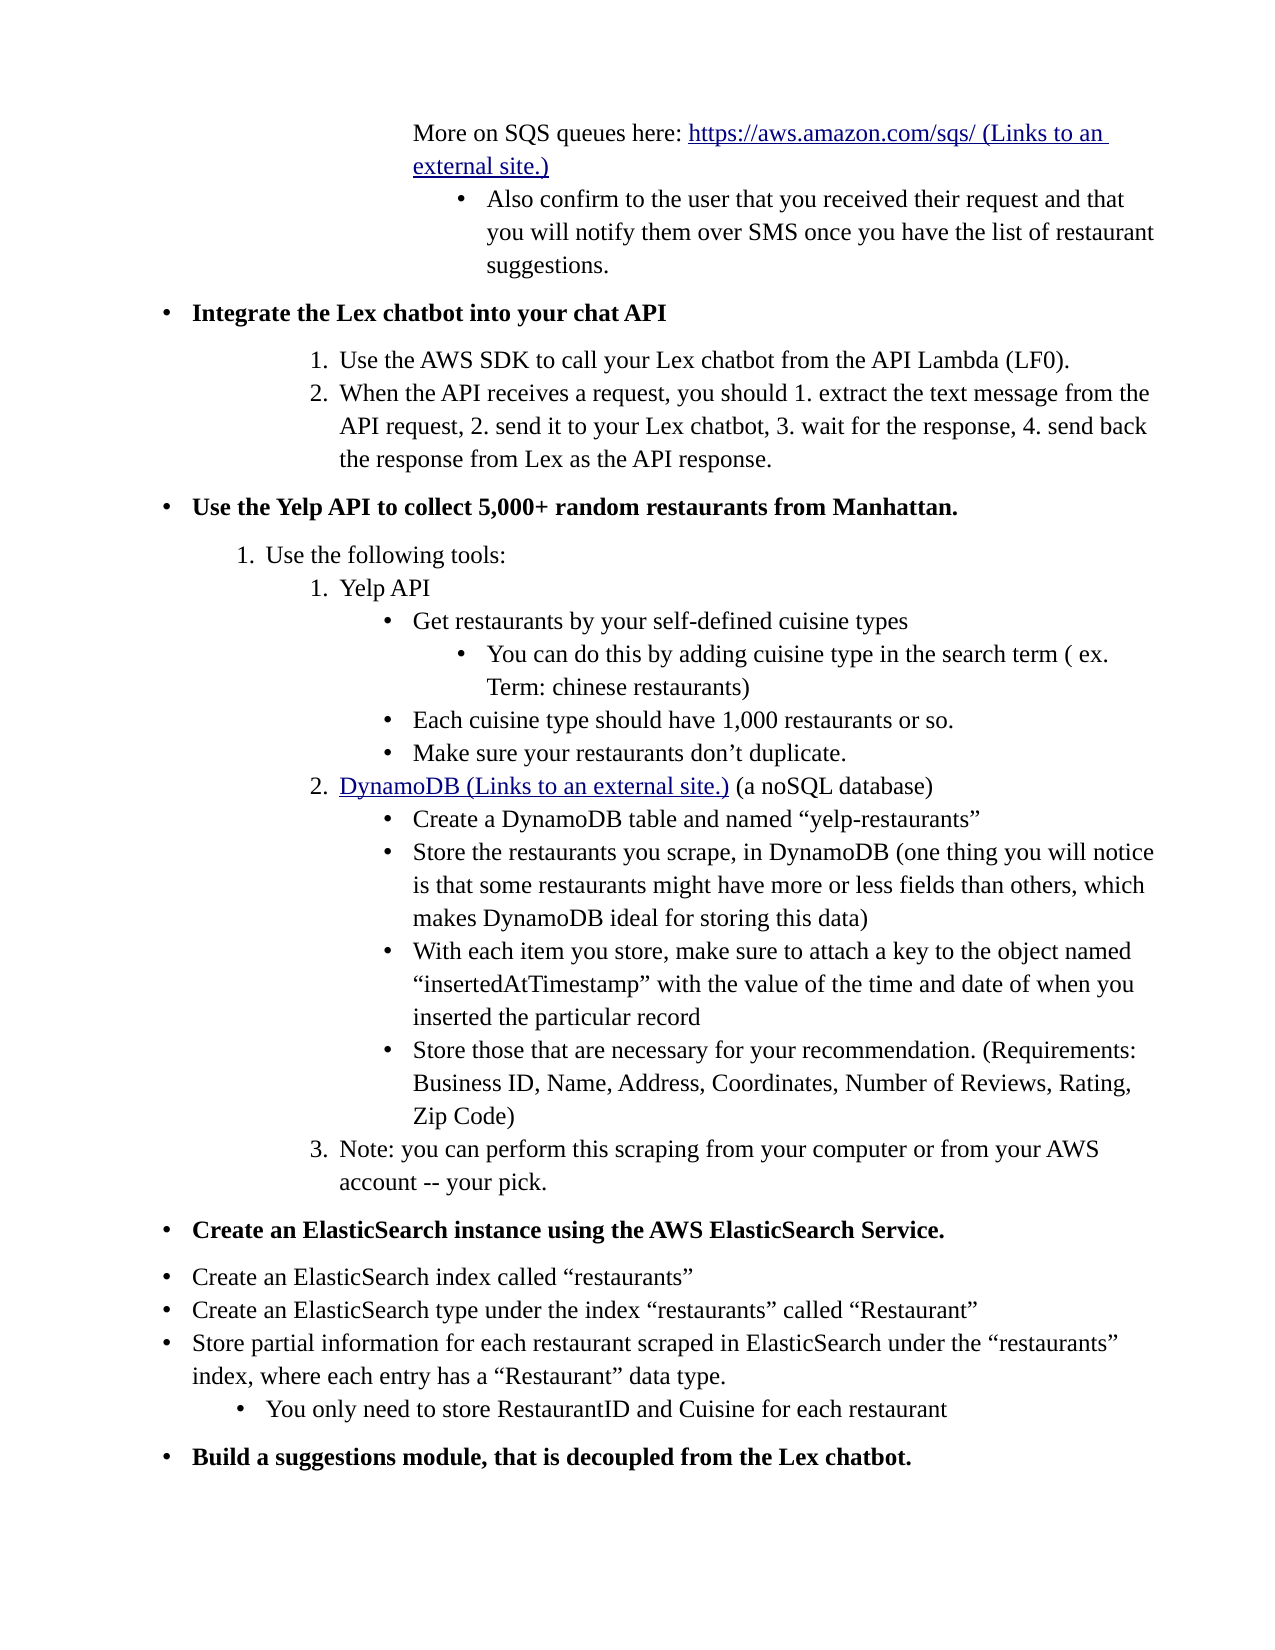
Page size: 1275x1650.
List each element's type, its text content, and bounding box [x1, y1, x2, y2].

list Note: you can perform this scraping from your computer or from your AWS account -- your pick. [309, 1134, 1157, 1196]
list Create a DynamoDB table and named “yelp-restaurants” [383, 804, 1157, 833]
list Store the restaurants you scrape, in DynamoDB (one thing you will notice is that some restaurants might have more or less fields than others, which makes DynamoDB ideal for storing this data) [383, 837, 1157, 932]
list Use the following tools: [236, 540, 1157, 568]
list Store partial information for each restaurant scraped in ElasticSearch under the “restaurants” index, where each entry has a “Restaurant” data type. [162, 1328, 1157, 1390]
list Use the AWS SDK to call your Lex chatbot from the API Lambda (LF0). [309, 345, 1157, 374]
list Create an ElasticSearch type under the index “restaurants” called “Restaurant” [162, 1295, 1157, 1324]
list Integrate the Lex chatbot into your chat API [162, 298, 1157, 327]
list More on SQS queues here: https://aws.amazon.com/sqs/ (Links to an external site.) [383, 118, 1157, 180]
list Create an ElasticSearch index called “restaurants” [162, 1262, 1157, 1291]
list Store those that are necessary for your recommendation. (Requirements: Business ID, Name, Address, Coordinates, Number of Reviews, Rating, Zip Code) [383, 1035, 1157, 1130]
list Also confirm to the user that you received their request and that you will notify them over SMS once you have the list of restaurant suggestions. [457, 184, 1157, 279]
list You can do this by adding cuisine type in the search term ( ex. Term: chinese restaurants) [457, 639, 1157, 701]
list Make sure your restaurants don’t duplicate. [383, 738, 1157, 767]
list You only need to store RestaurantID and Cuisine for each restaurant [236, 1394, 1157, 1423]
list Yelp API [309, 573, 1157, 601]
list Build a suggestions module, that is decoupled from the Lex chatbot. [162, 1442, 1157, 1471]
list Each cuisine type should have 1,000 restaurants or so. [383, 705, 1157, 733]
list With each item you store, make sure to attach a key to the object named “insertedAtTimestamp” with the value of the time and date of when you inserted the particular record [383, 936, 1157, 1031]
list Get restaurants by your self-defined cuisine types [383, 606, 1157, 634]
list Use the Yelp API to collect 5,000+ random restaurants from Manhattan. [162, 492, 1157, 521]
list DynamoDB (Links to an external site.) (a noSQL database) [309, 771, 1157, 799]
list Create an ElasticSearch instance using the AWS ElasticSearch Service. [162, 1215, 1157, 1243]
list When the API receives a request, you should 1. extract the text message from the API request, 2. send it to your Lex chatbot, 3. wait for the response, 4. send back the response from Lex as the API response. [309, 378, 1157, 473]
